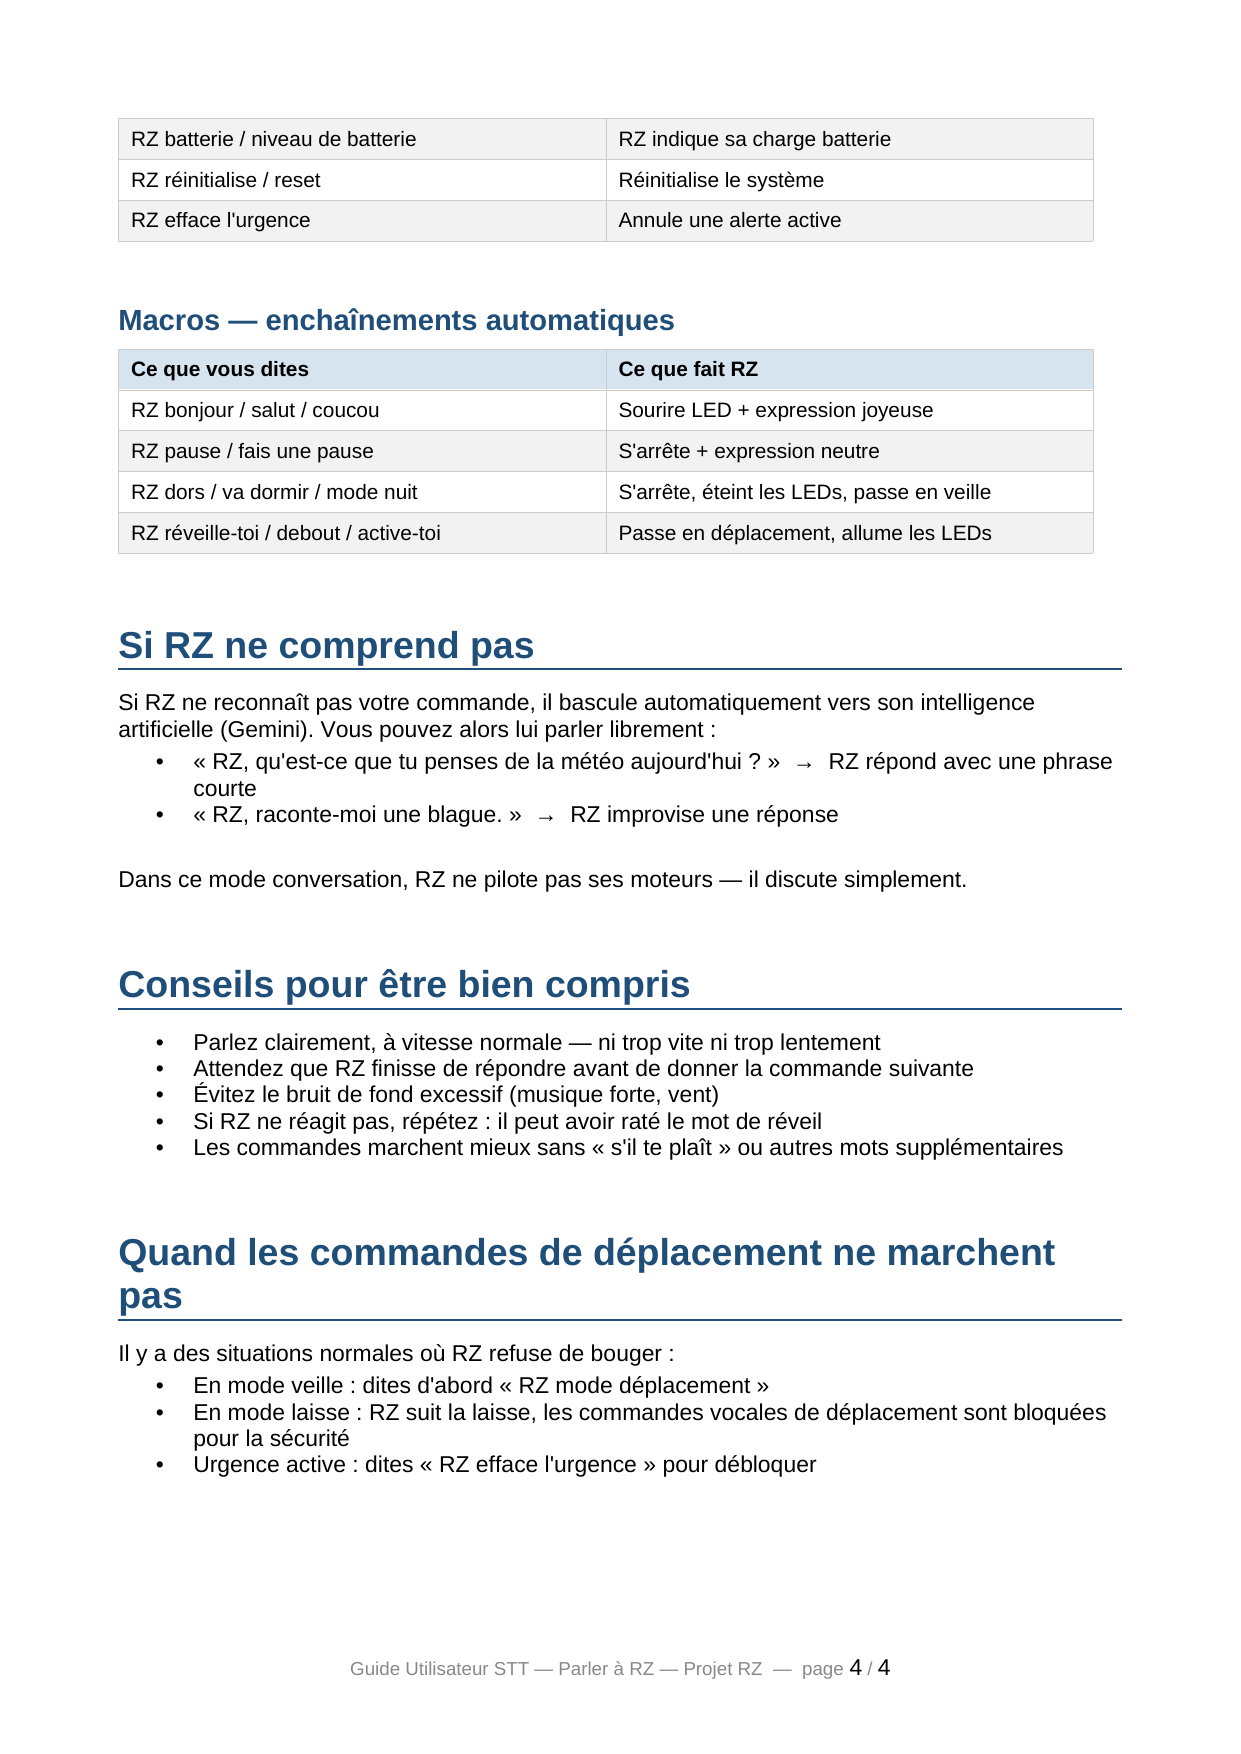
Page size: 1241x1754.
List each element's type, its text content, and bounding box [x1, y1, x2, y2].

table_cell RZ dors / va dormir / mode nuit [119, 472, 606, 512]
text Dans ce mode conversation, RZ ne pilote pas ses moteurs — il discute simplement. [118, 866, 1122, 892]
table_cell S'arrête, éteint les LEDs, passe en veille [607, 472, 1093, 512]
list Attendez que RZ finisse de répondre avant de donner la commande suivante [156, 1055, 1122, 1081]
table_cell RZ batterie / niveau de batterie [119, 119, 606, 159]
table_cell RZ indique sa charge batterie [607, 119, 1093, 159]
list Si RZ ne réagit pas, répétez : il peut avoir raté le mot de réveil [156, 1108, 1122, 1134]
list Évitez le bruit de fond excessif (musique forte, vent) [156, 1081, 1122, 1108]
subtitle Conseils pour être bien compris [118, 962, 1122, 1008]
list En mode veille : dites d'abord « RZ mode déplacement » [156, 1372, 1122, 1398]
list « RZ, qu'est-ce que tu penses de la météo aujourd'hui ? » → RZ répond avec une phrase courte [156, 748, 1122, 801]
table_cell RZ efface l'urgence [119, 201, 606, 241]
list « RZ, raconte-moi une blague. » → RZ improvise une réponse [156, 801, 1122, 827]
table_cell Annule une alerte active [607, 201, 1093, 241]
list Urgence active : dites « RZ efface l'urgence » pour débloquer [156, 1451, 1122, 1478]
table_cell RZ bonjour / salut / coucou [119, 391, 606, 430]
text Si RZ ne reconnaît pas votre commande, il bascule automatiquement vers son intelligence artificielle (Gemini). Vous pouvez alors lui parler librement : [118, 689, 1122, 742]
table_cell RZ pause / fais une pause [119, 431, 606, 471]
table_header Ce que vous dites [119, 350, 606, 389]
subtitle Si RZ ne comprend pas [118, 623, 1122, 668]
subtitle Macros — enchaînements automatiques [118, 303, 1122, 336]
table_cell RZ réveille-toi / debout / active-toi [119, 513, 606, 553]
table_cell S'arrête + expression neutre [607, 431, 1093, 471]
subtitle Quand les commandes de déplacement ne marchent pas [118, 1230, 1122, 1319]
table_cell Sourire LED + expression joyeuse [607, 391, 1093, 430]
list En mode laisse : RZ suit la laisse, les commandes vocales de déplacement sont bloquées pour la sécurité [156, 1398, 1122, 1451]
list Les commandes marchent mieux sans « s'il te plaît » ou autres mots supplémentaires [156, 1134, 1122, 1160]
table_header Ce que fait RZ [607, 350, 1093, 389]
list Parlez clairement, à vitesse normale — ni trop vite ni trop lentement [156, 1028, 1122, 1055]
table_cell Réinitialise le système [607, 160, 1093, 200]
table_cell RZ réinitialise / reset [119, 160, 606, 200]
table_cell Passe en déplacement, allume les LEDs [607, 513, 1093, 553]
text Il y a des situations normales où RZ refuse de bouger : [118, 1339, 1122, 1366]
